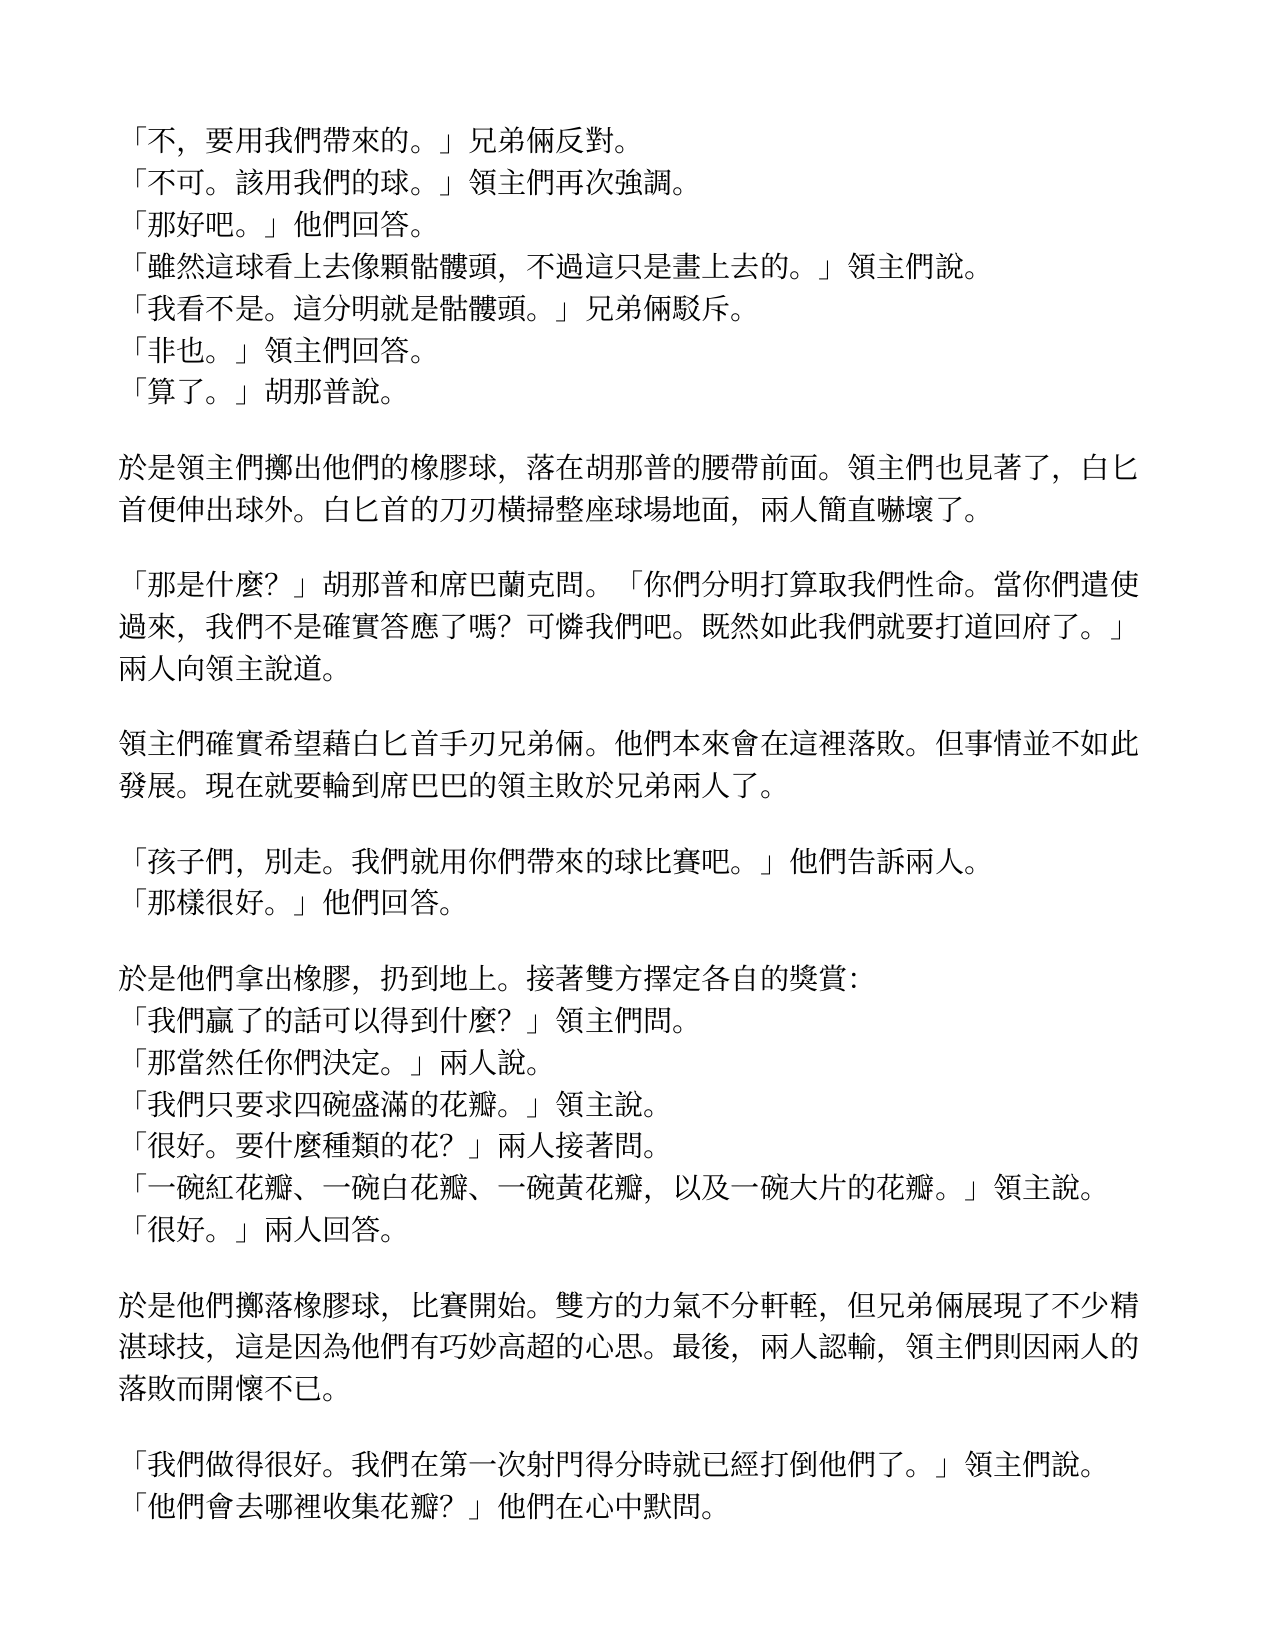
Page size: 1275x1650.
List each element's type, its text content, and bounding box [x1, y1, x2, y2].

text 「不可。該用我們的球。」領主們再次強調。 [118, 160, 1157, 202]
text 「不，要用我們帶來的。」兄弟倆反對。 [118, 118, 1157, 160]
text 「我們贏了的話可以得到什麼？」領主們問。 [118, 998, 1157, 1039]
text 「很好。要什麼種類的花？」兩人接著問。 [118, 1123, 1157, 1165]
text 「我們只要求四碗盛滿的花瓣。」領主說。 [118, 1081, 1157, 1123]
text 「一碗紅花瓣、一碗白花瓣、一碗黃花瓣，以及一碗大片的花瓣。」領主說。 [118, 1165, 1157, 1207]
text 「非也。」領主們回答。 [118, 327, 1157, 369]
text 領主們確實希望藉白匕首手刃兄弟倆。他們本來會在這裡落敗。但事情並不如此發展。現在就要輪到席巴巴的領主敗於兄弟兩人了。 [118, 721, 1157, 805]
text 「雖然這球看上去像顆骷髏頭，不過這只是畫上去的。」領主們說。 [118, 244, 1157, 286]
text 於是他們拿出橡膠，扔到地上。接著雙方擇定各自的獎賞： [118, 956, 1157, 998]
text 「孩子們，別走。我們就用你們帶來的球比賽吧。」他們告訴兩人。 [118, 838, 1157, 880]
text 於是他們擲落橡膠球，比賽開始。雙方的力氣不分軒輊，但兄弟倆展現了不少精湛球技，這是因為他們有巧妙高超的心思。最後，兩人認輸，領主們則因兩人的落敗而開懷不已。 [118, 1282, 1157, 1408]
text 「那好吧。」他們回答。 [118, 202, 1157, 244]
text 「那當然任你們決定。」兩人說。 [118, 1039, 1157, 1081]
text 「很好。」兩人回答。 [118, 1207, 1157, 1249]
text 「那樣很好。」他們回答。 [118, 880, 1157, 922]
text 「我看不是。這分明就是骷髏頭。」兄弟倆駁斥。 [118, 286, 1157, 327]
text 「算了。」胡那普說。 [118, 369, 1157, 411]
text 「那是什麼？」胡那普和席巴蘭克問。「你們分明打算取我們性命。當你們遣使過來，我們不是確實答應了嗎？可憐我們吧。既然如此我們就要打道回府了。」兩人向領主說道。 [118, 562, 1157, 688]
text 於是領主們擲出他們的橡膠球，落在胡那普的腰帶前面。領主們也見著了，白匕首便伸出球外。白匕首的刀刃橫掃整座球場地面，兩人簡直嚇壞了。 [118, 445, 1157, 528]
text 「我們做得很好。我們在第一次射門得分時就已經打倒他們了。」領主們說。「他們會去哪裡收集花瓣？」他們在心中默問。 [118, 1442, 1157, 1525]
